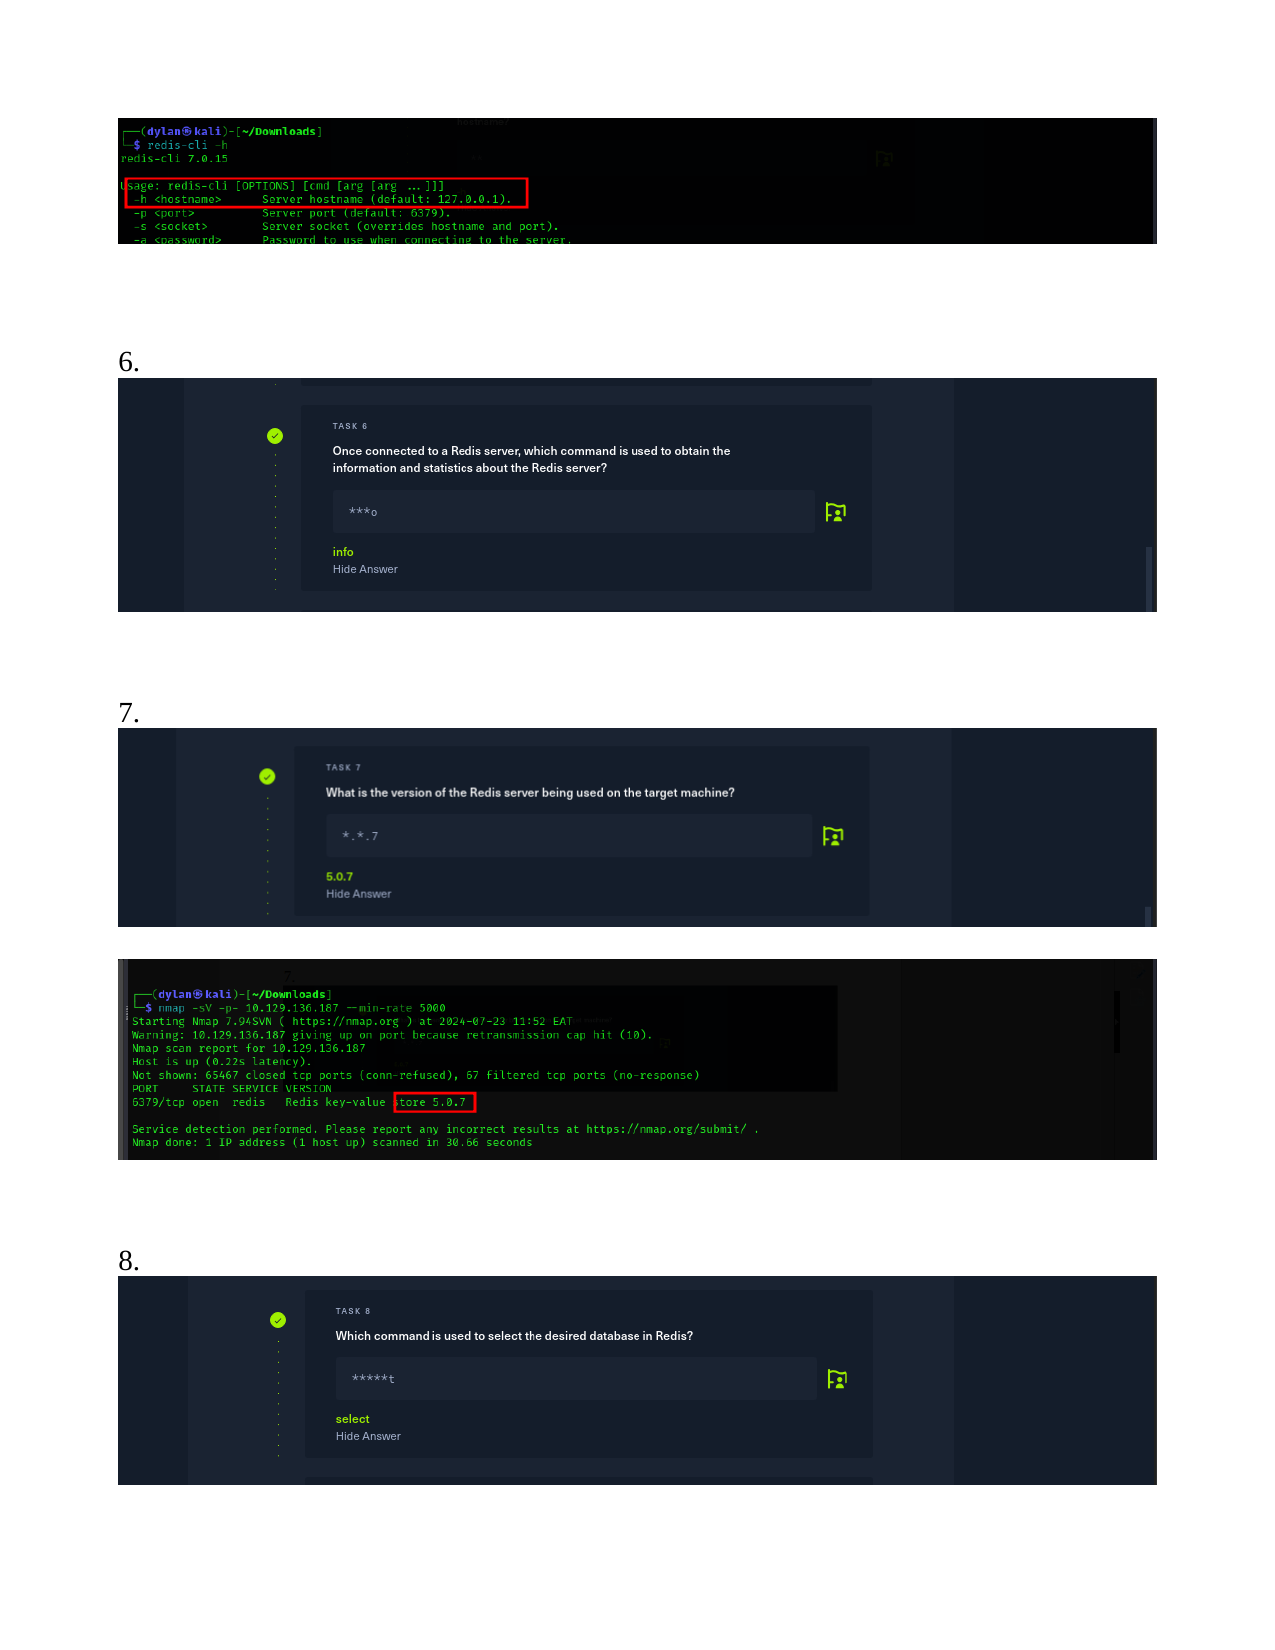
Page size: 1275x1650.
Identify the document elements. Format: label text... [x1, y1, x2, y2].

picture [118, 728, 1157, 927]
picture [118, 959, 1157, 1160]
picture [118, 378, 1157, 612]
text 8. [118, 1243, 1157, 1276]
picture [118, 1276, 1157, 1485]
picture [118, 118, 1157, 244]
text 6. [118, 344, 1157, 378]
text 7. [118, 695, 1157, 728]
